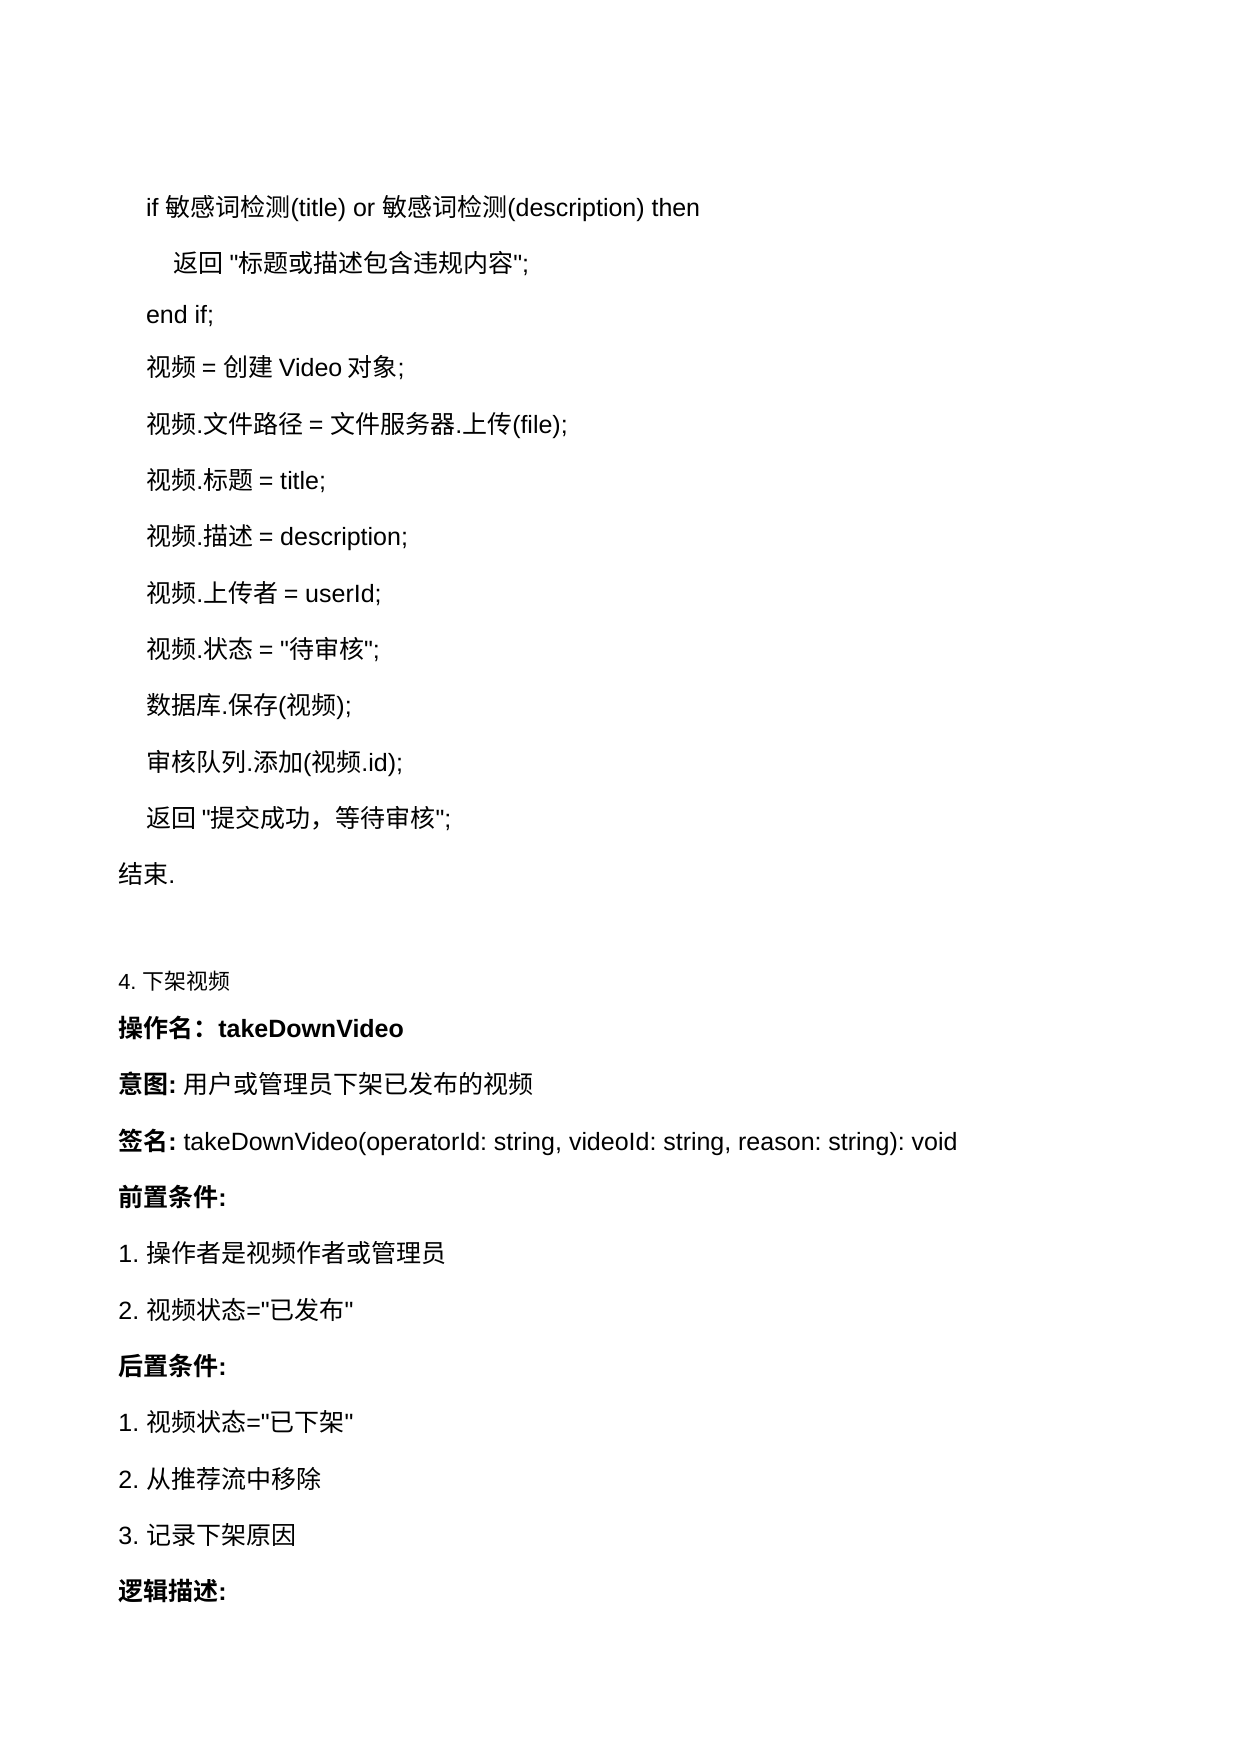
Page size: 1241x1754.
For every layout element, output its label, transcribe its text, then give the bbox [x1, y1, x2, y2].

text 1. 视频状态="已下架" [118, 1403, 1122, 1439]
text 返回 "标题或描述包含违规内容"; [118, 244, 1122, 280]
text 视频.状态 = "待审核"; [118, 629, 1122, 666]
text 签名: takeDownVideo(operatorId: string, videoId: string, reason: string): void [118, 1121, 1122, 1157]
text 数据库.保存(视频); [118, 686, 1122, 722]
text 返回 "提交成功，等待审核"; [118, 798, 1122, 835]
text 逻辑描述: [118, 1572, 1122, 1608]
text 后置条件: [118, 1346, 1122, 1383]
text 1. 操作者是视频作者或管理员 [118, 1234, 1122, 1270]
text 操作名：takeDownVideo [118, 1008, 1122, 1044]
text 结束. [118, 855, 1122, 891]
text 前置条件: [118, 1177, 1122, 1214]
text 2. 从推荐流中移除 [118, 1459, 1122, 1495]
text 意图: 用户或管理员下架已发布的视频 [118, 1065, 1122, 1101]
text 视频.描述 = description; [118, 517, 1122, 553]
text 视频 = 创建 Video对象; [118, 348, 1122, 384]
text 视频.文件路径 = 文件服务器.上传(file); [118, 404, 1122, 440]
text end if; [118, 300, 1122, 329]
text 2. 视频状态="已发布" [118, 1290, 1122, 1326]
text if 敏感词检测(title) or 敏感词检测(description) then [118, 188, 1122, 224]
text 审核队列.添加(视频.id); [118, 742, 1122, 778]
text 视频.上传者 = userId; [118, 573, 1122, 609]
subtitle 下架视频 [118, 964, 1122, 996]
text 3. 记录下架原因 [118, 1516, 1122, 1552]
text 视频.标题 = title; [118, 460, 1122, 497]
